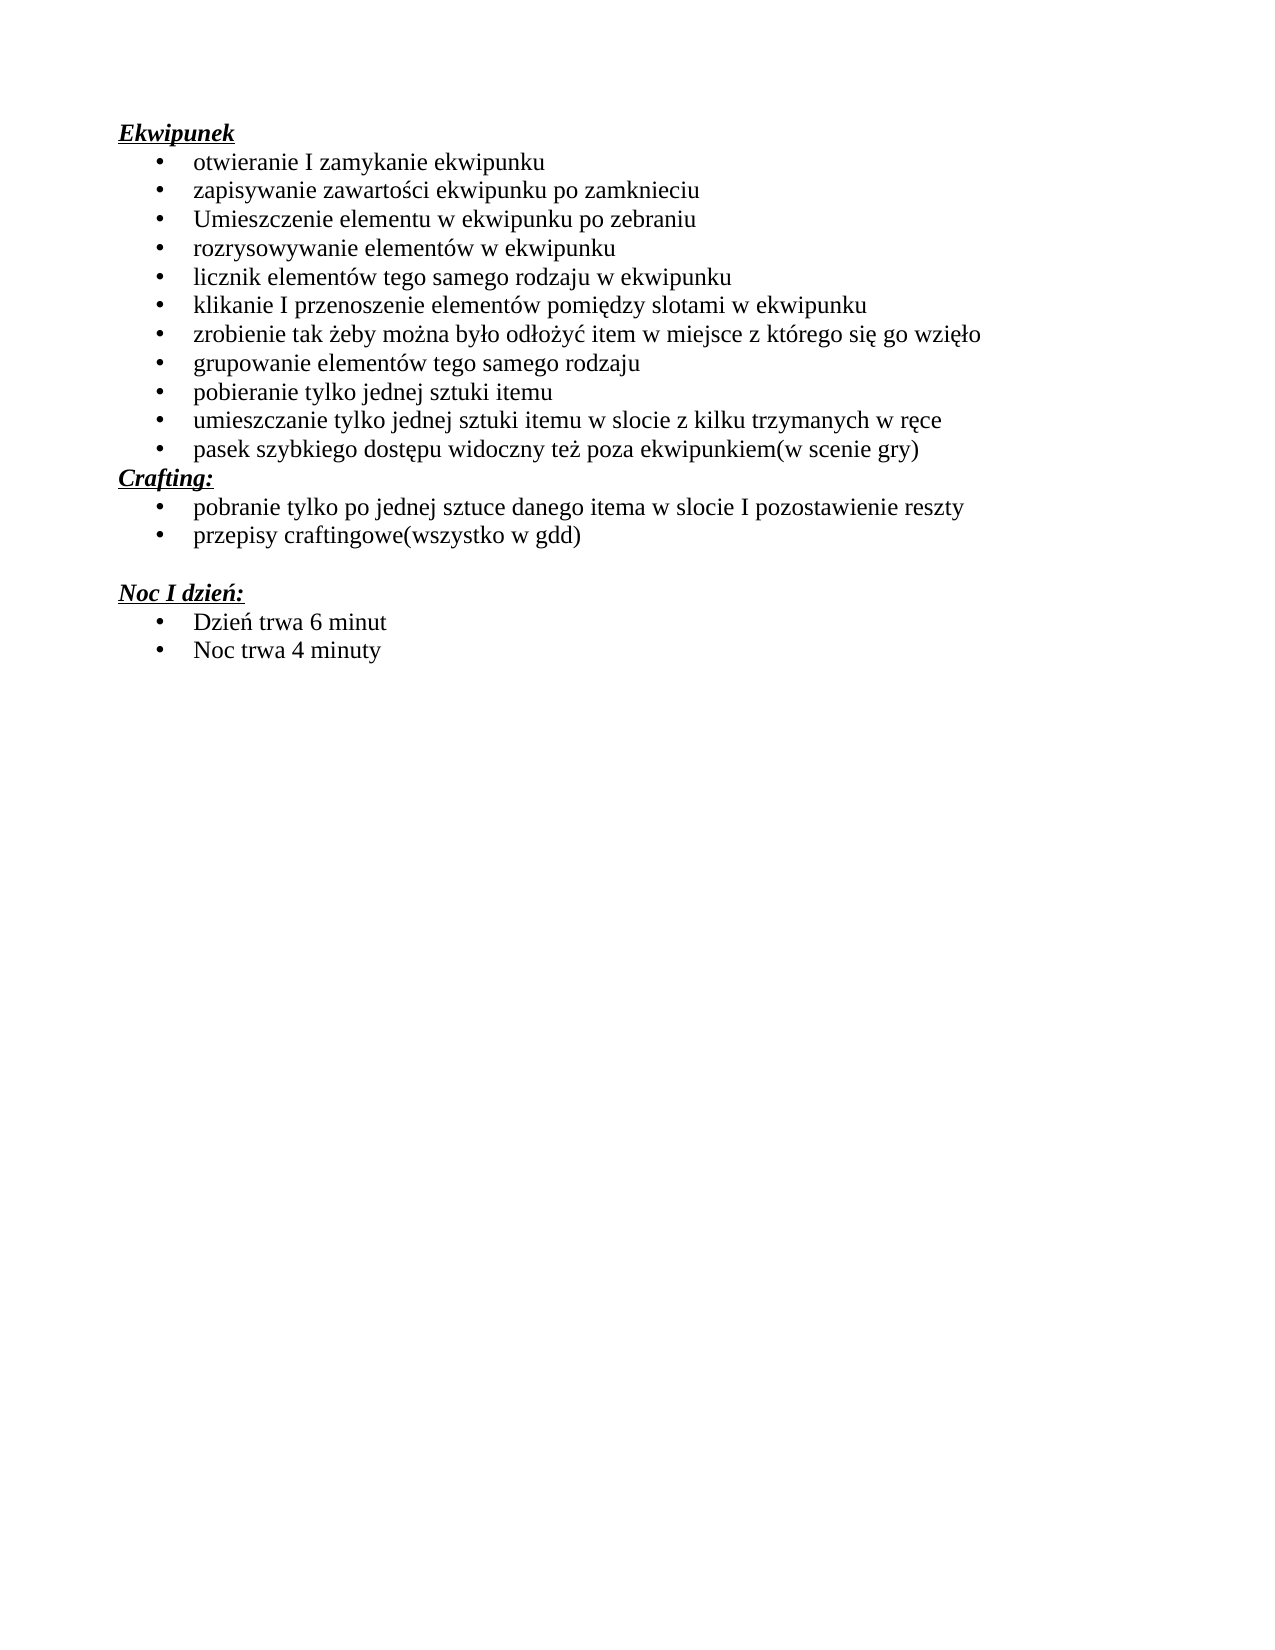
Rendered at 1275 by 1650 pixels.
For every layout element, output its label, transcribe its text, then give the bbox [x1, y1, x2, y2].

text Noc I dzień: [118, 578, 1157, 607]
list grupowanie elementów tego samego rodzaju [156, 348, 1157, 377]
list Dzień trwa 6 minut [156, 607, 1157, 636]
text Ekwipunek [118, 118, 1157, 147]
list zrobienie tak żeby można było odłożyć item w miejsce z którego się go wzięło [156, 319, 1157, 348]
list przepisy craftingowe(wszystko w gdd) [156, 521, 1157, 549]
list pasek szybkiego dostępu widoczny też poza ekwipunkiem(w scenie gry) [156, 434, 1157, 463]
list zapisywanie zawartości ekwipunku po zamknieciu [156, 176, 1157, 204]
list pobieranie tylko jednej sztuki itemu [156, 377, 1157, 406]
list Noc trwa 4 minuty [156, 636, 1157, 664]
list otwieranie I zamykanie ekwipunku [156, 147, 1157, 176]
list Umieszczenie elementu w ekwipunku po zebraniu [156, 204, 1157, 233]
list umieszczanie tylko jednej sztuki itemu w slocie z kilku trzymanych w ręce [156, 406, 1157, 434]
list rozrysowywanie elementów w ekwipunku [156, 233, 1157, 262]
list pobranie tylko po jednej sztuce danego itema w slocie I pozostawienie reszty [156, 492, 1157, 521]
text Crafting: [118, 463, 1157, 492]
list licznik elementów tego samego rodzaju w ekwipunku [156, 262, 1157, 291]
list klikanie I przenoszenie elementów pomiędzy slotami w ekwipunku [156, 291, 1157, 319]
